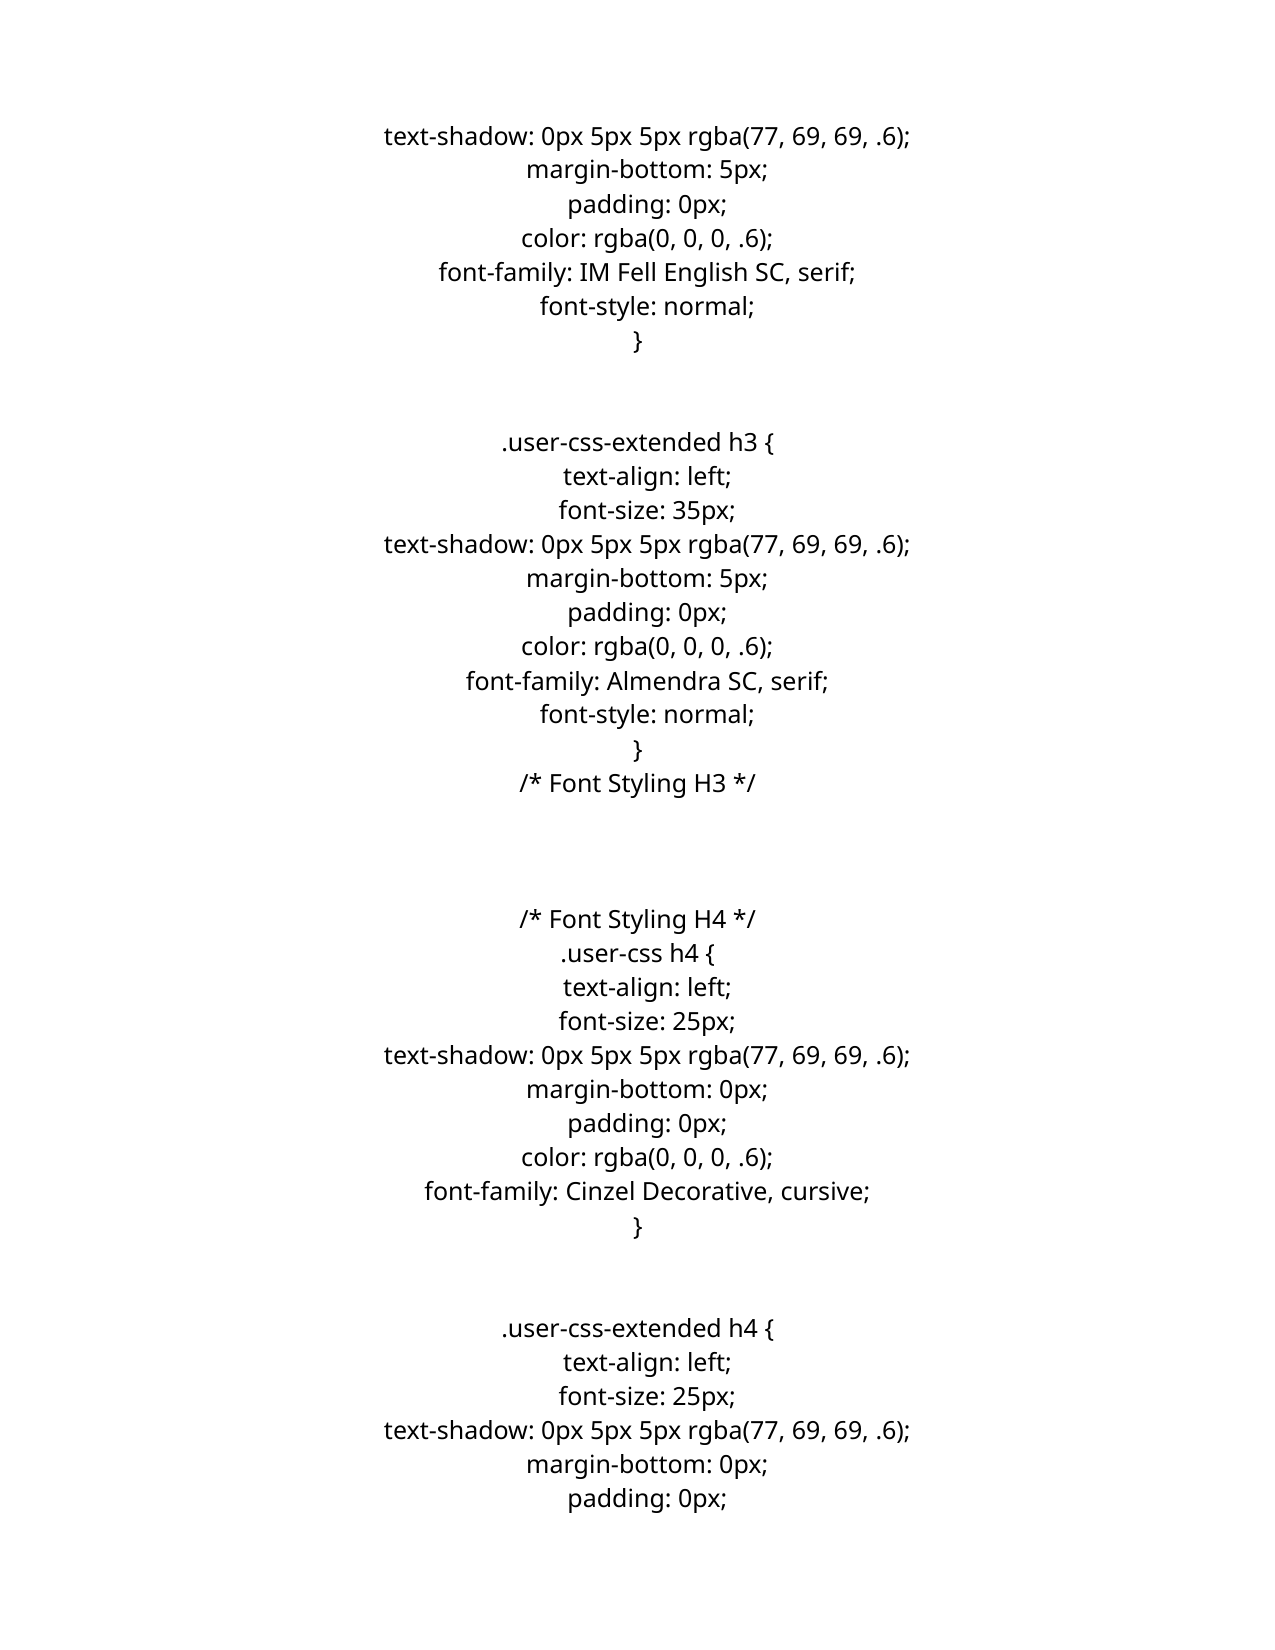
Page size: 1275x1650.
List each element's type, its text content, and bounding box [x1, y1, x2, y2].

text margin-bottom: 5px; [118, 152, 1157, 186]
text text-shadow: 0px 5px 5px rgba(77, 69, 69, .6); [118, 527, 1157, 561]
text font-size: 25px; [118, 1378, 1157, 1412]
text text-shadow: 0px 5px 5px rgba(77, 69, 69, .6); [118, 1038, 1157, 1072]
text padding: 0px; [118, 186, 1157, 220]
text margin-bottom: 5px; [118, 561, 1157, 595]
text margin-bottom: 0px; [118, 1072, 1157, 1106]
text font-style: normal; [118, 697, 1157, 731]
text font-family: Cinzel Decorative, cursive; [118, 1174, 1157, 1208]
text /* Font Styling H3 */ [118, 765, 1157, 799]
text } [118, 322, 1157, 357]
text font-family: Almendra SC, serif; [118, 663, 1157, 697]
text margin-bottom: 0px; [118, 1447, 1157, 1481]
text text-align: left; [118, 1344, 1157, 1378]
text padding: 0px; [118, 1481, 1157, 1515]
text font-size: 35px; [118, 493, 1157, 527]
text color: rgba(0, 0, 0, .6); [118, 220, 1157, 254]
text padding: 0px; [118, 595, 1157, 629]
text } [118, 731, 1157, 765]
text .user-css-extended h3 { [118, 425, 1157, 459]
text color: rgba(0, 0, 0, .6); [118, 629, 1157, 663]
text .user-css-extended h4 { [118, 1310, 1157, 1344]
text .user-css h4 { [118, 936, 1157, 970]
text padding: 0px; [118, 1106, 1157, 1140]
text font-size: 25px; [118, 1004, 1157, 1038]
text color: rgba(0, 0, 0, .6); [118, 1140, 1157, 1174]
text text-align: left; [118, 970, 1157, 1004]
text font-style: normal; [118, 288, 1157, 322]
text text-shadow: 0px 5px 5px rgba(77, 69, 69, .6); [118, 118, 1157, 152]
text text-align: left; [118, 459, 1157, 493]
text font-family: IM Fell English SC, serif; [118, 254, 1157, 288]
text } [118, 1208, 1157, 1242]
text /* Font Styling H4 */ [118, 902, 1157, 936]
text text-shadow: 0px 5px 5px rgba(77, 69, 69, .6); [118, 1412, 1157, 1447]
